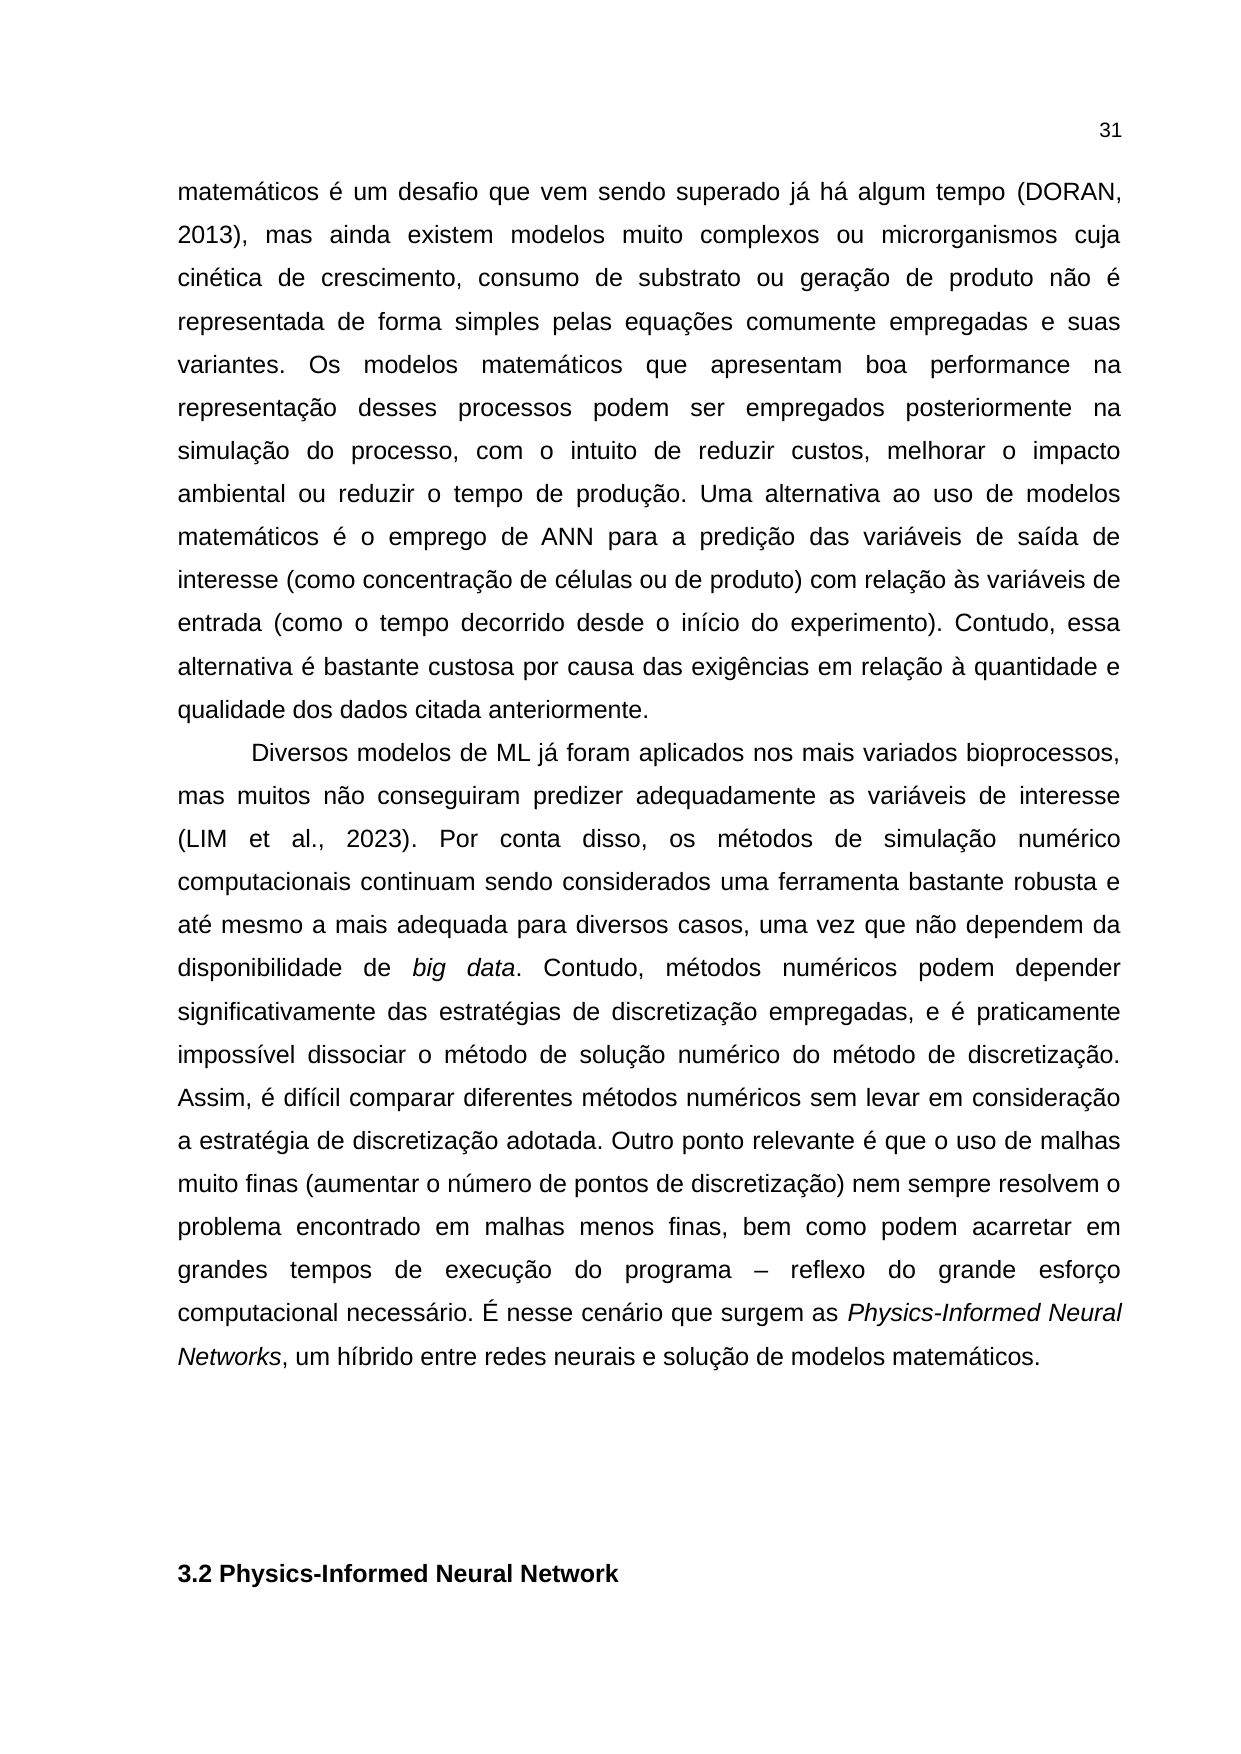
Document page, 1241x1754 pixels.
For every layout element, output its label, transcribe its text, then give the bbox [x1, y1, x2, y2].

text matemáticos é um desafio que vem sendo superado já há algum tempo (DORAN, 2013), mas ainda existem modelos muito complexos ou microrganismos cuja cinética de crescimento, consumo de substrato ou geração de produto não é representada de forma simples pelas equações comumente empregadas e suas variantes. Os modelos matemáticos que apresentam boa performance na representação desses processos podem ser empregados posteriormente na simulação do processo, com o intuito de reduzir custos, melhorar o impacto ambiental ou reduzir o tempo de produção. Uma alternativa ao uso de modelos matemáticos é o emprego de ANN para a predição das variáveis de saída de interesse (como concentração de células ou de produto) com relação às variáveis de entrada (como o tempo decorrido desde o início do experimento). Contudo, essa alternativa é bastante custosa por causa das exigências em relação à quantidade e qualidade dos dados citada anteriormente. [177, 177, 1122, 723]
text Diversos modelos de ML já foram aplicados nos mais variados bioprocessos, mas muitos não conseguiram predizer adequadamente as variáveis de interesse (LIM et al., 2023). Por conta disso, os métodos de simulação numérico computacionais continuam sendo considerados uma ferramenta bastante robusta e até mesmo a mais adequada para diversos casos, uma vez que não dependem da disponibilidade de big data. Contudo, métodos numéricos podem depender significativamente das estratégias de discretização empregadas, e é praticamente impossível dissociar o método de solução numérico do método de discretização. Assim, é difícil comparar diferentes métodos numéricos sem levar em consideração a estratégia de discretização adotada. Outro ponto relevante é que o uso de malhas muito finas (aumentar o número de pontos de discretização) nem sempre resolvem o problema encontrado em malhas menos finas, bem como podem acarretar em grandes tempos de execução do programa – reflexo do grande esforço computacional necessário. É nesse cenário que surgem as Physics-Informed Neural Networks, um híbrido entre redes neurais e solução de modelos matemáticos. [177, 738, 1122, 1370]
subtitle Physics-Informed Neural Network [177, 1559, 1122, 1588]
